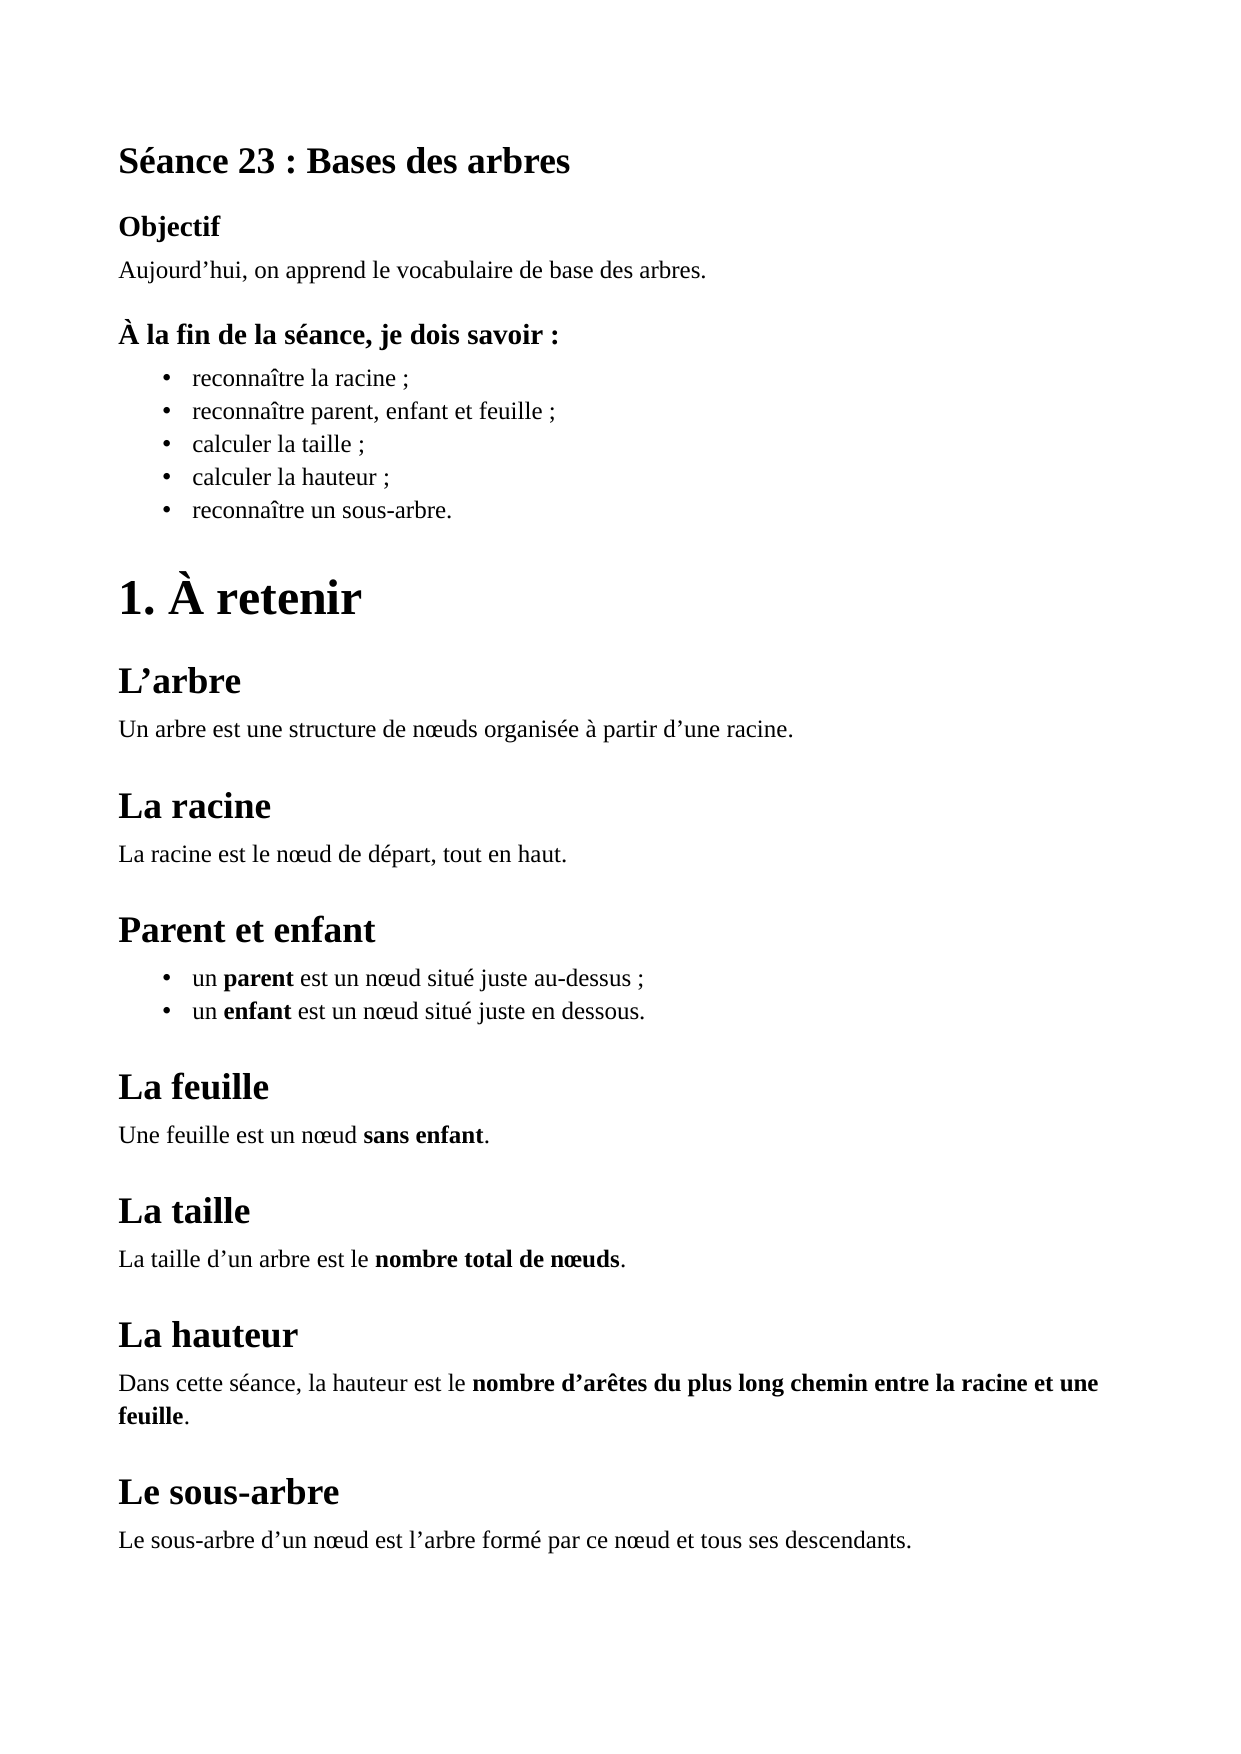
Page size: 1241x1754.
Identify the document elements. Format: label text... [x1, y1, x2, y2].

list calculer la taille ; [162, 429, 1122, 458]
subtitle À la fin de la séance, je dois savoir : [118, 317, 1122, 351]
list reconnaître la racine ; [162, 363, 1122, 392]
subtitle 1. À retenir [118, 568, 1122, 626]
text La taille d’un arbre est le nombre total de nœuds. [118, 1244, 1122, 1273]
text Une feuille est un nœud sans enfant. [118, 1120, 1122, 1148]
subtitle Séance 23 : Bases des arbres [118, 139, 1122, 182]
text Le sous-arbre d’un nœud est l’arbre formé par ce nœud et tous ses descendants. [118, 1525, 1122, 1554]
subtitle Le sous-arbre [118, 1469, 1122, 1512]
list calculer la hauteur ; [162, 462, 1122, 491]
subtitle Parent et enfant [118, 907, 1122, 950]
list un enfant est un nœud situé juste en dessous. [162, 996, 1122, 1024]
list reconnaître un sous-arbre. [162, 496, 1122, 524]
list reconnaître parent, enfant et feuille ; [162, 396, 1122, 425]
subtitle Objectif [118, 209, 1122, 243]
text Un arbre est une structure de nœuds organisée à partir d’une racine. [118, 714, 1122, 743]
text Aujourd’hui, on apprend le vocabulaire de base des arbres. [118, 255, 1122, 284]
text Dans cette séance, la hauteur est le nombre d’arêtes du plus long chemin entre la racine et une feuille. [118, 1368, 1122, 1430]
subtitle La taille [118, 1188, 1122, 1231]
subtitle L’arbre [118, 659, 1122, 702]
subtitle La racine [118, 783, 1122, 826]
list un parent est un nœud situé juste au-dessus ; [162, 963, 1122, 991]
text La racine est le nœud de départ, tout en haut. [118, 839, 1122, 867]
subtitle La feuille [118, 1064, 1122, 1107]
subtitle La hauteur [118, 1312, 1122, 1355]
